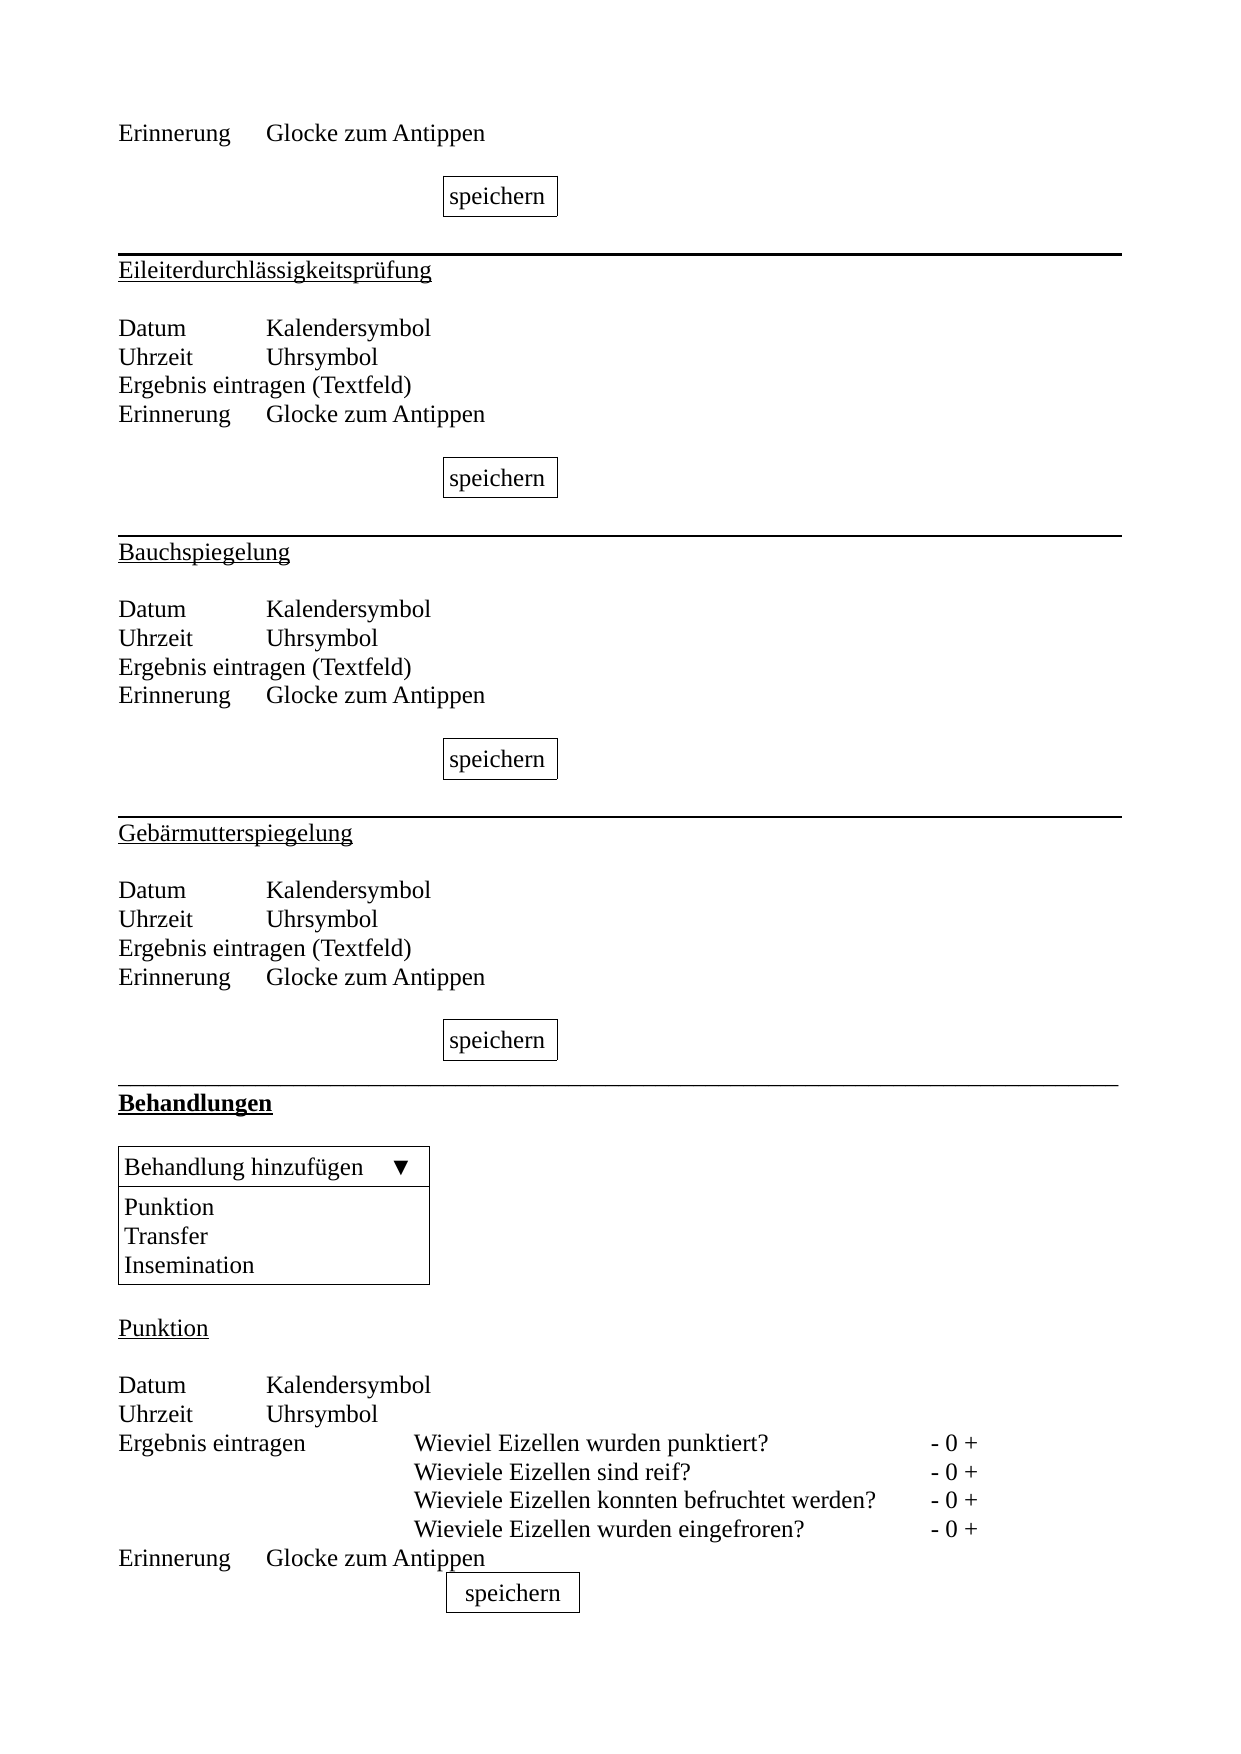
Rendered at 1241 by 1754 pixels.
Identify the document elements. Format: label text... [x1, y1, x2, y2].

table_header speichern [444, 458, 557, 497]
table_header speichern [447, 1573, 579, 1612]
table_header Behandlung hinzufügen ▼ [119, 1147, 429, 1186]
text Wieviele Eizellen konnten befruchtet werden? - 0 + [118, 1486, 1122, 1514]
text Ergebnis eintragen (Textfeld) [118, 652, 1122, 681]
text Uhrzeit Uhrsymbol [118, 623, 1122, 652]
text Wieviele Eizellen wurden eingefroren? - 0 + [118, 1514, 1122, 1543]
text Uhrzeit Uhrsymbol [118, 342, 1122, 371]
text Datum Kalendersymbol [118, 876, 1122, 904]
text Datum Kalendersymbol [118, 1371, 1122, 1399]
table_header speichern [444, 739, 557, 778]
text Ergebnis eintragen (Textfeld) [118, 371, 1122, 399]
text Erinnerung Glocke zum Antippen [118, 962, 1122, 991]
text Gebärmutterspiegelung [118, 818, 1122, 847]
text Eileiterdurchlässigkeitsprüfung [118, 256, 1122, 284]
text Datum Kalendersymbol [118, 313, 1122, 342]
table_header speichern [444, 1020, 557, 1060]
text Ergebnis eintragen (Textfeld) [118, 933, 1122, 962]
text Erinnerung Glocke zum Antippen [118, 681, 1122, 709]
text Erinnerung Glocke zum Antippen [118, 1543, 1122, 1572]
text Uhrzeit Uhrsymbol [118, 904, 1122, 933]
text Behandlungen [118, 1088, 1122, 1117]
text Wieviele Eizellen sind reif? - 0 + [118, 1457, 1122, 1486]
table_header speichern [444, 177, 557, 216]
table_header Punktion Transfer Insemination [119, 1187, 429, 1284]
text Erinnerung Glocke zum Antippen [118, 399, 1122, 428]
text Datum Kalendersymbol [118, 594, 1122, 623]
text Punktion [118, 1313, 1122, 1342]
text Ergebnis eintragen Wieviel Eizellen wurden punktiert? - 0 + [118, 1428, 1122, 1457]
text Uhrzeit Uhrsymbol [118, 1399, 1122, 1428]
text Bauchspiegelung [118, 537, 1122, 566]
text ________________________________________________________________________________ [118, 1060, 1122, 1088]
text Erinnerung Glocke zum Antippen [118, 118, 1122, 147]
